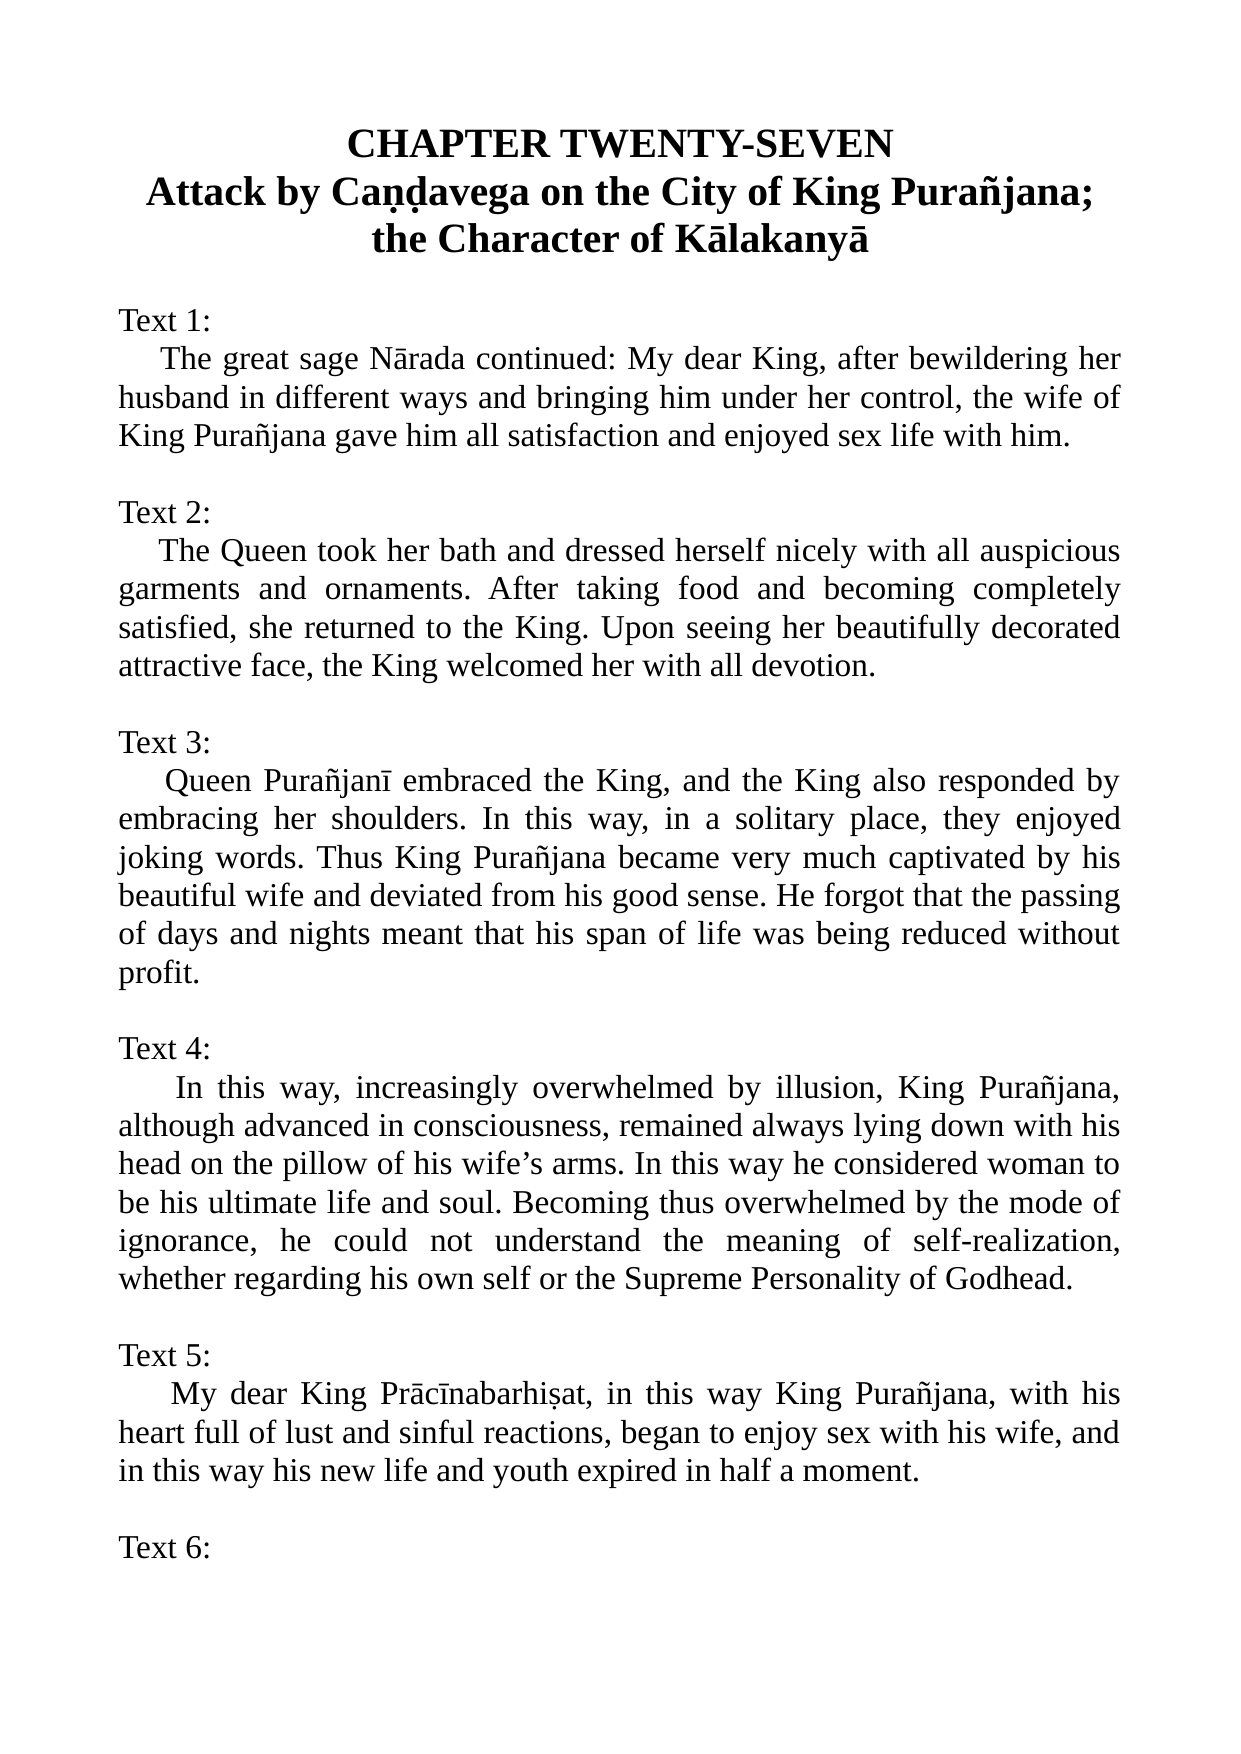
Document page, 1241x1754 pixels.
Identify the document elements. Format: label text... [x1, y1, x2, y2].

text CHAPTER TWENTY-SEVEN [118, 118, 1122, 166]
text Text 2: [118, 492, 1122, 530]
text The Queen took her bath and dressed herself nicely with all auspicious garments and ornaments. After taking food and becoming completely satisfied, she returned to the King. Upon seeing her beautifully decorated attractive face, the King welcomed her with all devotion. [118, 530, 1122, 683]
text Text 3: [118, 722, 1122, 760]
text Text 6: [118, 1527, 1122, 1565]
text Text 5: [118, 1335, 1122, 1373]
text In this way, increasingly overwhelmed by illusion, King Purañjana, although advanced in consciousness, remained always lying down with his head on the pillow of his wife’s arms. In this way he considered woman to be his ultimate life and soul. Becoming thus overwhelmed by the mode of ignorance, he could not understand the meaning of self-realization, whether regarding his own self or the Supreme Personality of Godhead. [118, 1067, 1122, 1297]
text The great sage Nārada continued: My dear King, after bewildering her husband in different ways and bringing him under her control, the wife of King Purañjana gave him all satisfaction and enjoyed sex life with him. [118, 338, 1122, 453]
text Queen Purañjanī embraced the King, and the King also responded by embracing her shoulders. In this way, in a solitary place, they enjoyed joking words. Thus King Purañjana became very much captivated by his beautiful wife and deviated from his good sense. He forgot that the passing of days and nights meant that his span of life was being reduced without profit. [118, 760, 1122, 990]
text My dear King Prācīnabarhiṣat, in this way King Purañjana, with his heart full of lust and sinful reactions, began to enjoy sex with his wife, and in this way his new life and youth expired in half a moment. [118, 1373, 1122, 1488]
text Text 4: [118, 1028, 1122, 1067]
text Text 1: [118, 300, 1122, 338]
text Attack by Caṇḍavega on the City of King Purañjana; the Character of Kālakanyā [118, 166, 1122, 262]
